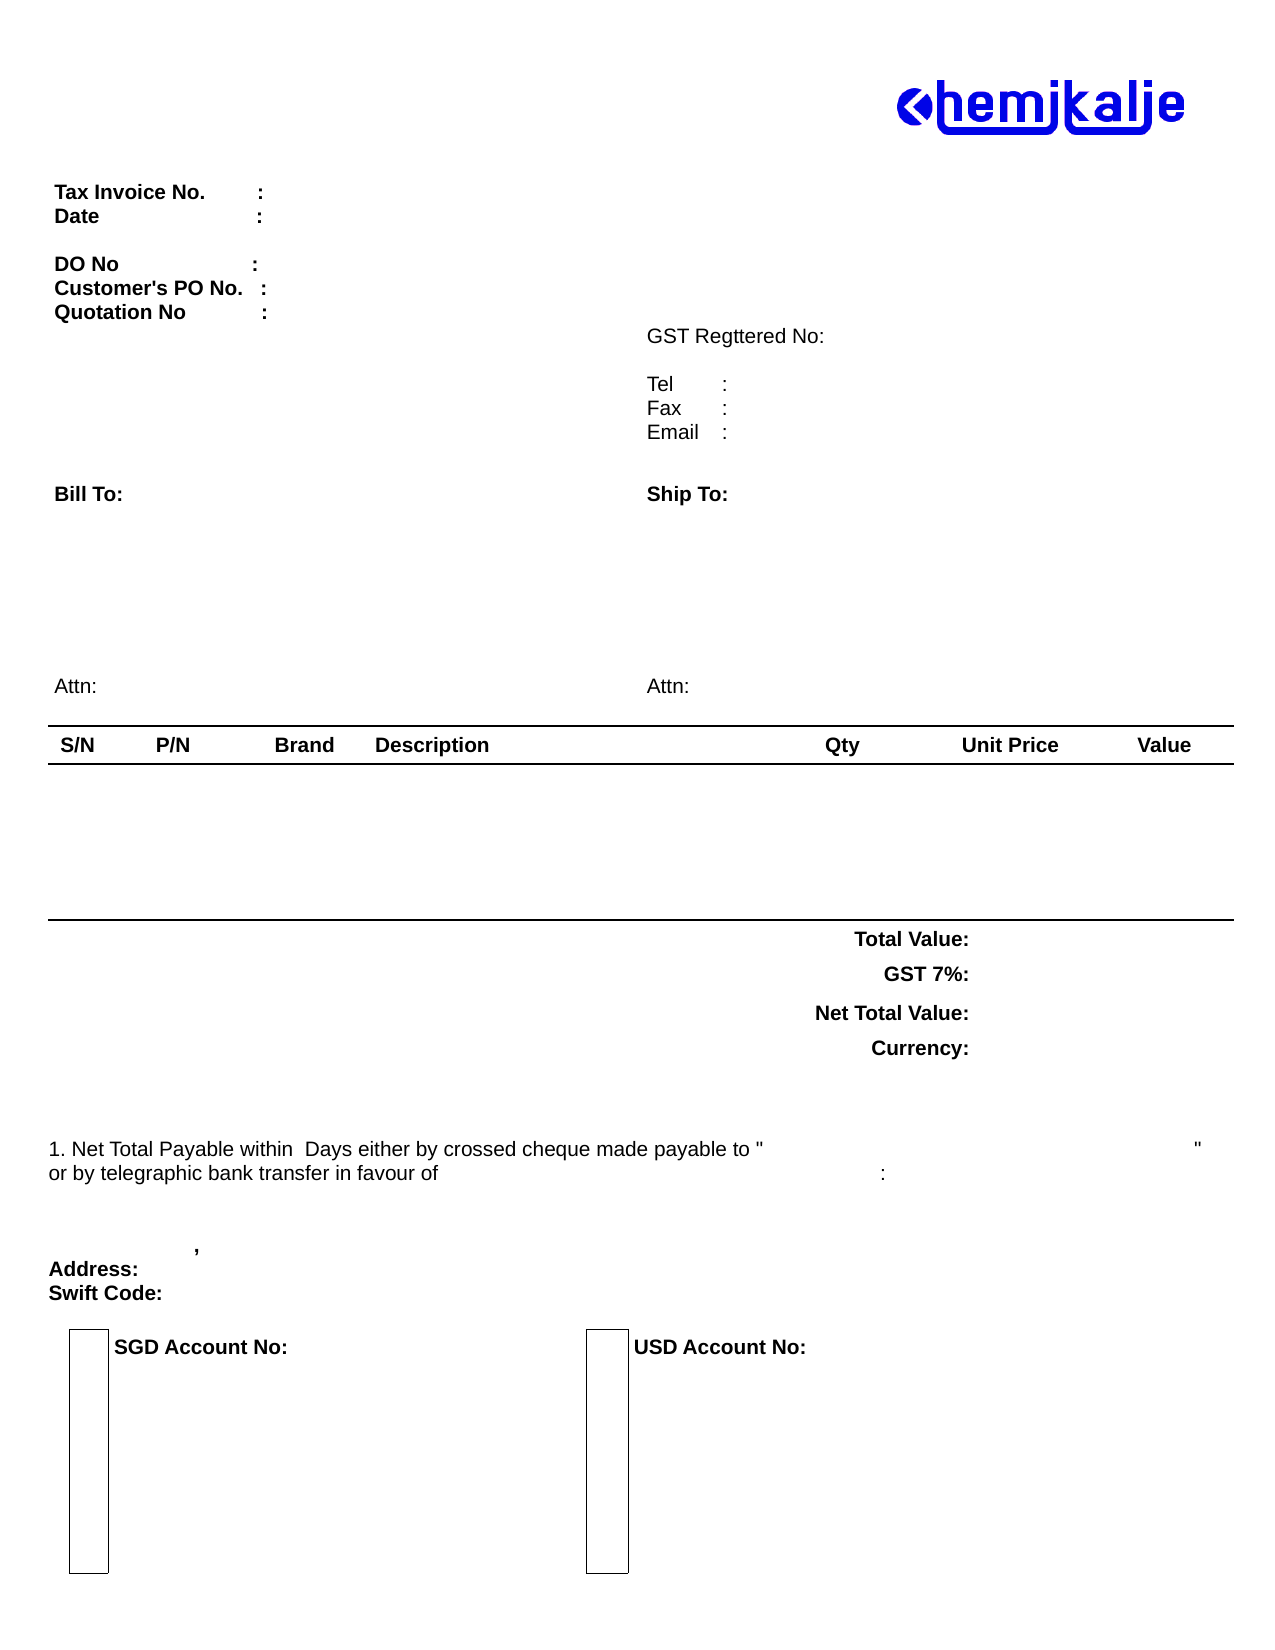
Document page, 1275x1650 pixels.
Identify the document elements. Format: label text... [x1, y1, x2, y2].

table_cell Currency: [48, 1030, 975, 1113]
table_header Brand [239, 727, 369, 763]
table_cell <o.amount_tax> [975, 956, 1234, 994]
table_header P/N [107, 727, 239, 763]
table_cell <line.brand> [239, 800, 369, 883]
table_cell <line.price_subtotal> [1095, 800, 1234, 883]
table_cell Total Value: [48, 921, 975, 956]
text <bank['name']>, [48, 1233, 1234, 1257]
table_header <if test="o.usd_acc_number==True">✔</if> [587, 1330, 628, 1572]
table_header Description [369, 727, 759, 763]
table_header Value [1095, 727, 1234, 763]
table_cell <line.part_no> [107, 800, 239, 883]
text Address: <bank['address']> [48, 1257, 1234, 1281]
table_header <if test="o.sgd_acc_number==True">✔</if> [70, 1330, 108, 1572]
table_cell <seq+1> [48, 800, 107, 883]
picture [873, 65, 1206, 150]
table_cell <o.amount_total> [975, 995, 1234, 1030]
table_header S/N [48, 727, 107, 763]
text Swift Code: <bank['swift_code']> [48, 1281, 1234, 1305]
table_cell <for each="seq,line in enumerate(o.invoice_line)"> [48, 765, 1234, 800]
table_cell Net Total Value: [48, 995, 975, 1030]
table_header Unit Price [926, 727, 1095, 763]
table_cell <o.currency_id and o.currency_id.name or ''> [975, 1030, 1234, 1113]
table_cell Bill To: <o.partner_id and o.partner_id.name or ''> <o.partner_id and o.partner_id.street or ''> <o.partner_id and o.partner_id.street2 or ''> <o.partner_id and o.partner_id.country_id and o.partner_id.country_id.name or ''> <o.partner_id and o.partner_id.zip or ''> Attn: <get_contact(o.partner_id)> [48, 476, 641, 725]
table_header Qty [759, 727, 926, 763]
table_header SGD Account No: <bank['acc_number']> [109, 1329, 586, 1572]
table_header <o.company_id and o.company_id.name or ''> <o.company_id and o.company_id.street or ''> <o.company_id and o.company_id.street2 or ''> <o.company_id and o.company_id.country_id and o.company_id.country_id.name or ''> <o.company_id and o.company_id.zip or ''> GST Regttered No: <o.company_id and o.company_id.vat or ''> Tel : <o.company_id and o.company_id.phone or ''> Fax : <o.company_id and o.company_id.fax or ''> Email : <o.company_id and o.company_id.email or ''> [641, 174, 1234, 476]
text <for each="seq,bank in enumerate(get_bank(o))"> [48, 1209, 1234, 1233]
table_cell <line.name> [369, 800, 759, 883]
table_cell GST 7%: [48, 956, 975, 994]
table_cell <o.amount_untaxed> [975, 921, 1234, 956]
text or by telegraphic bank transfer in favour of <o.company_id and o.company_id.name or ''>: [48, 1161, 1234, 1185]
table_header Tax Invoice No. : <o.number> Date : <convert_date_d_B_Y(o.date_invoice)> DO No : <get_do_no(o.origin)> Customer's PO No. : <get_customer_po_no(o.origin)> Quotation No : <get_quotation_no(o.origin)> [48, 174, 641, 476]
table_cell Ship To: <o.delivery_address_id and o.delivery_address_id.name or ''> <get_ship_to_street(o.delivery_address_id)> <get_ship_to_street2(o.delivery_address_id)> <get_ship_to_country(o.delivery_address_id)> <get_ship_to_zip(o.delivery_address_id)> Attn: <get_contact(o.partner_id)> [641, 476, 1234, 725]
text 1. Net Total Payable within Days either by crossed cheque made payable to "<o.company_id and o.company_id.name or ''>" [48, 1137, 1234, 1161]
table_header USD Account No: <bank['usd_acc_number']> [629, 1329, 1234, 1572]
table_cell </for> [48, 884, 1234, 919]
table_cell <line.price_unit> [926, 800, 1095, 883]
table_cell <line.quantity> [759, 800, 926, 883]
